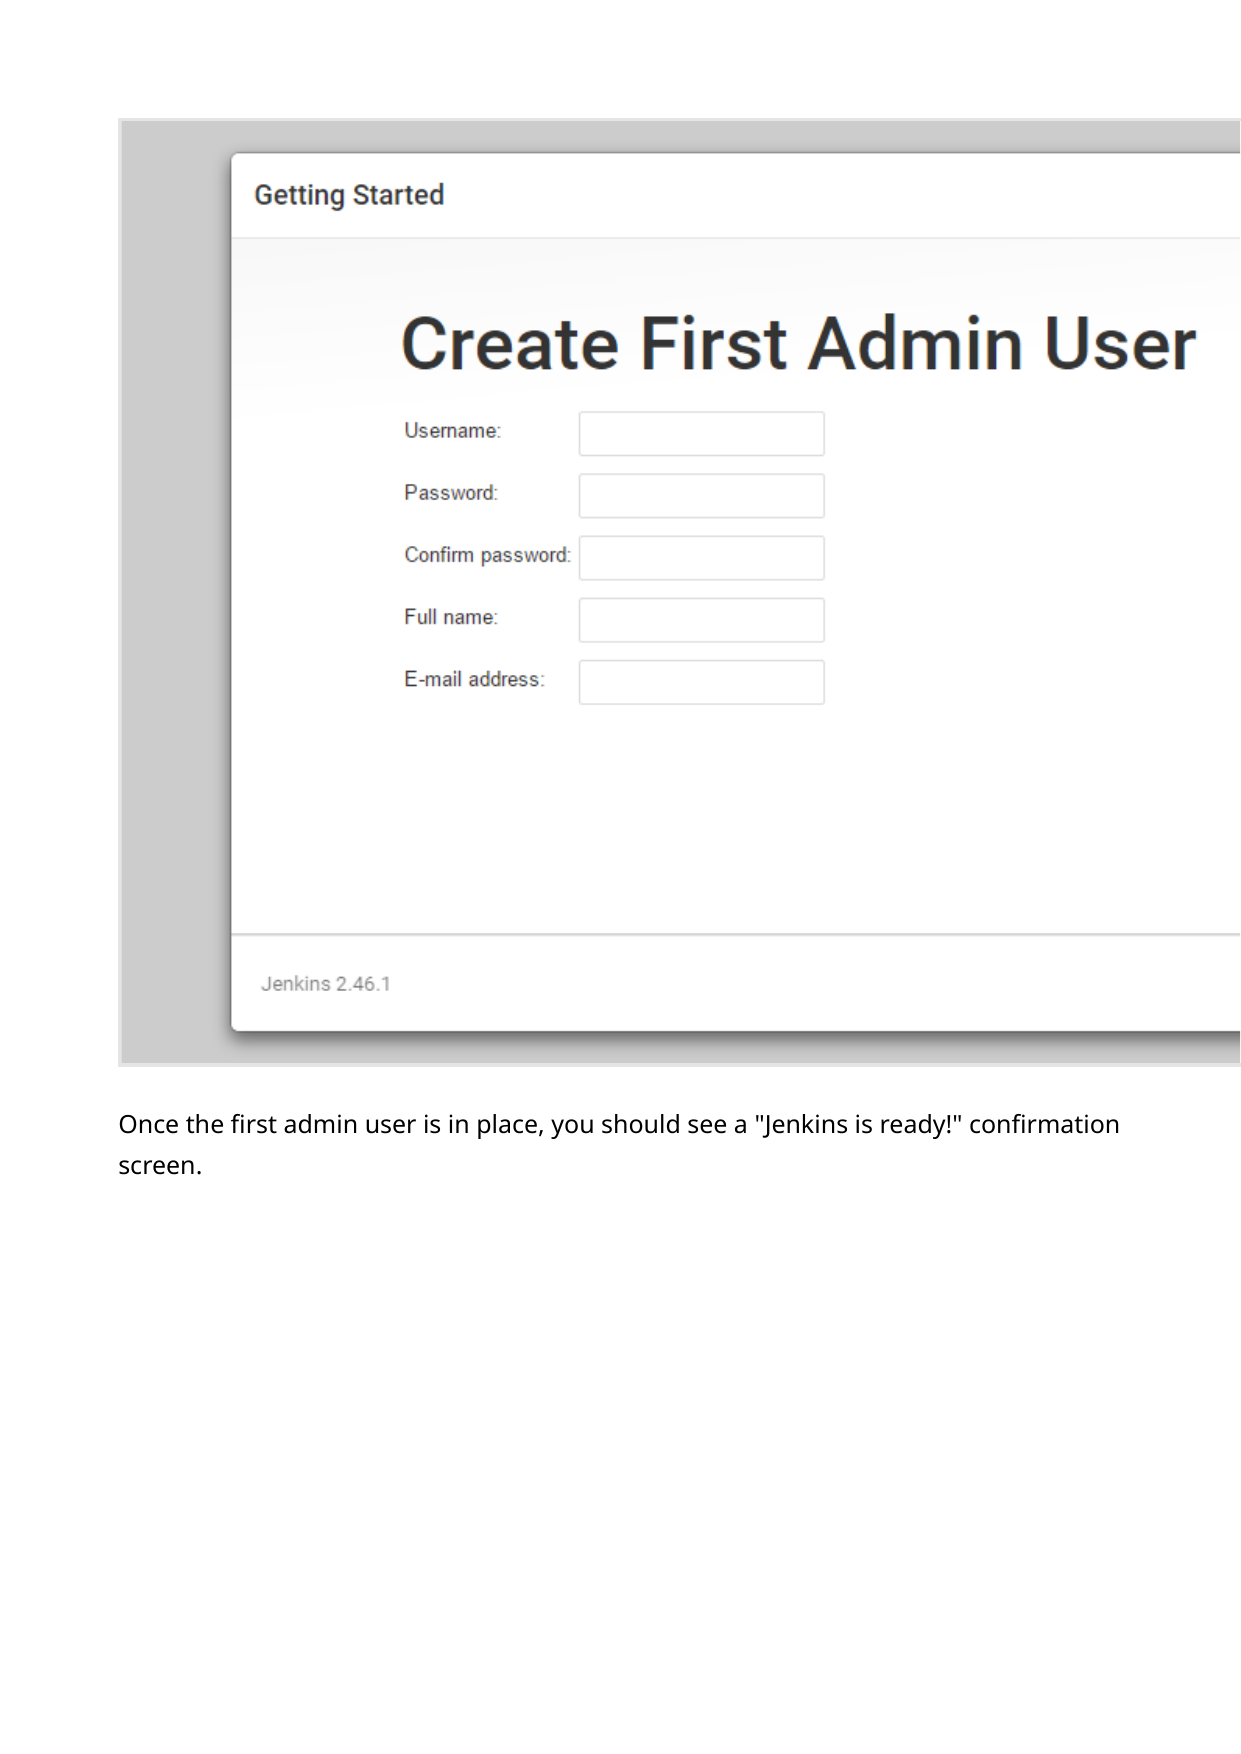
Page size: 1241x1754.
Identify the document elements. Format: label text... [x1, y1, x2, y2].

text Once the first admin user is in place, you should see a "Jenkins is ready!" confirmation screen. [118, 1107, 1122, 1182]
picture [121, 121, 1241, 1063]
